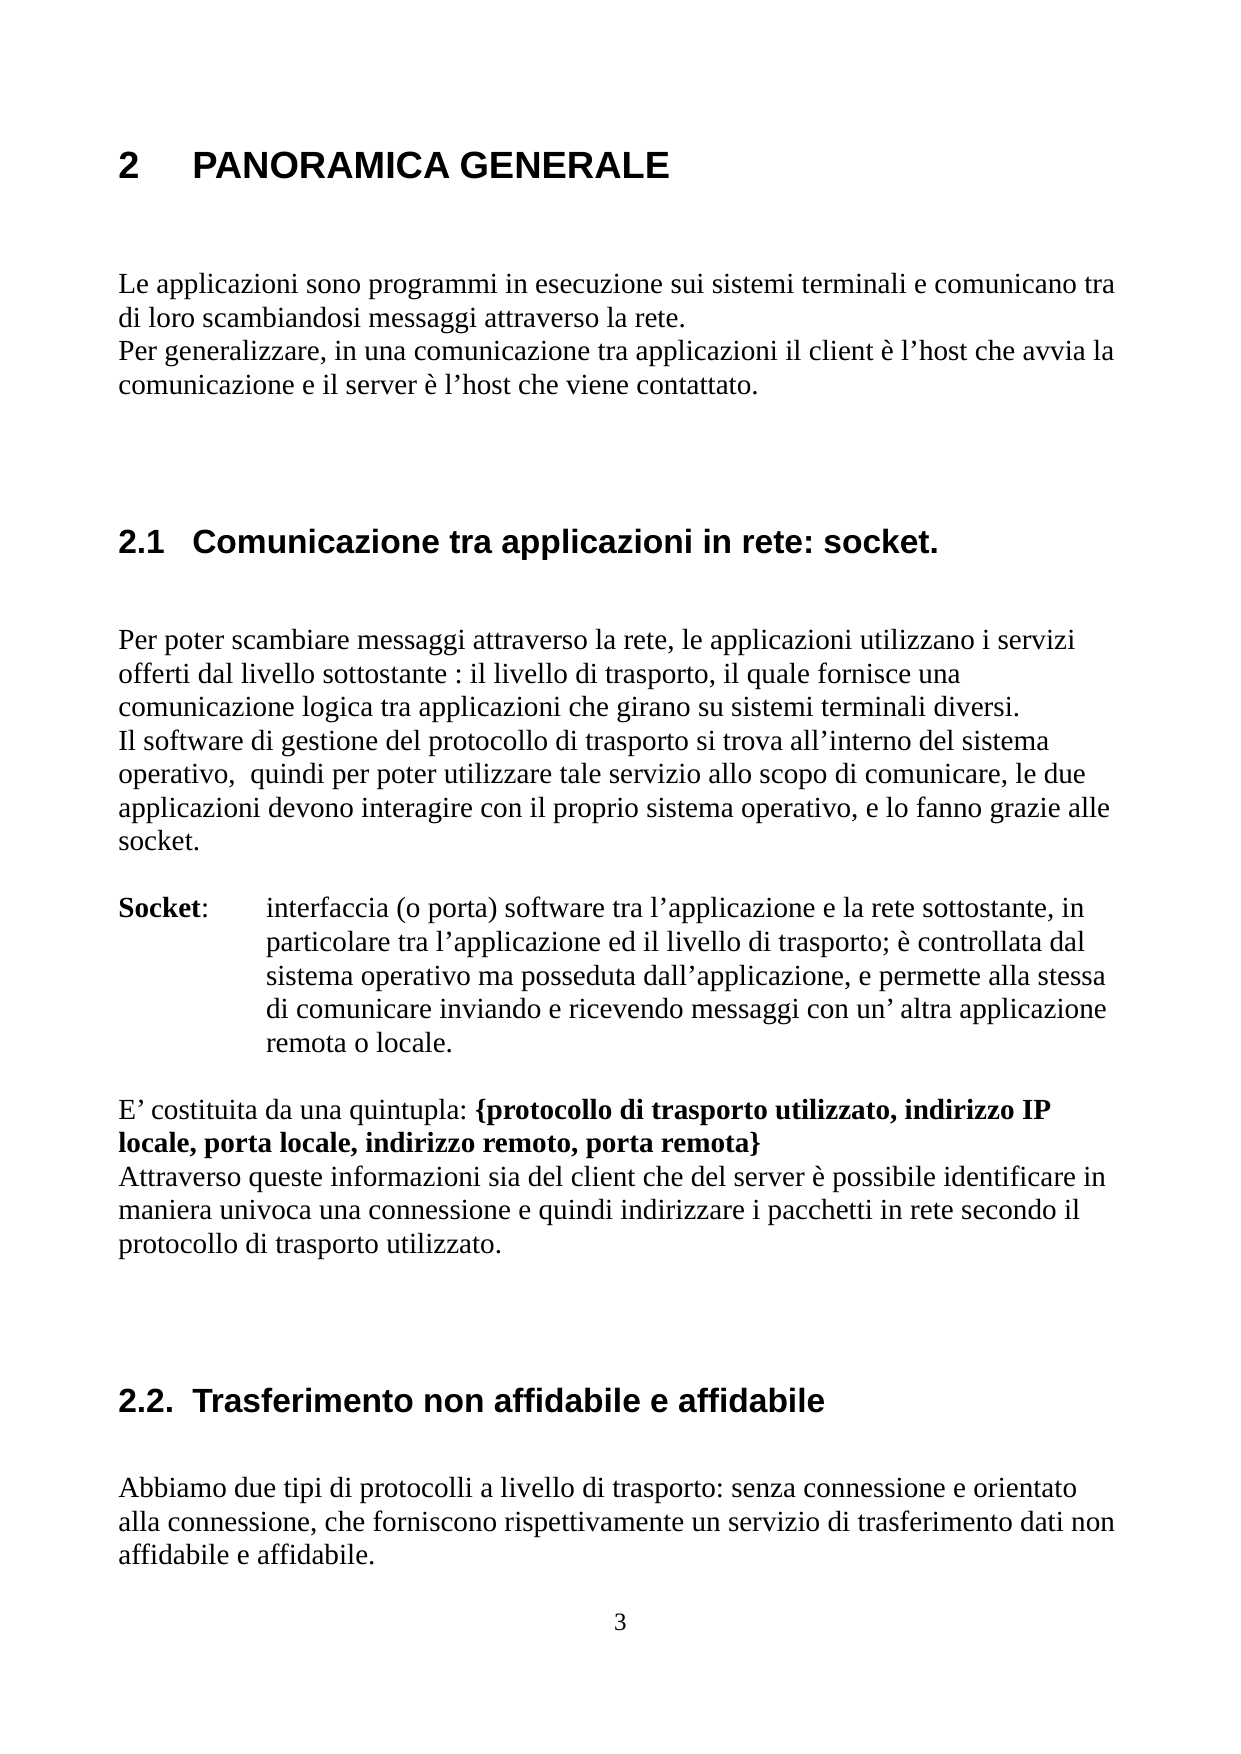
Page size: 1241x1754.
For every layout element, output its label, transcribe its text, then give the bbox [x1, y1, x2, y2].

text E’ costituita da una quintupla: {protocollo di trasporto utilizzato, indirizzo IP locale, porta locale, indirizzo remoto, porta remota} [118, 1092, 1122, 1159]
subtitle 2 PANORAMICA GENERALE [118, 143, 1122, 187]
subtitle 2.1 Comunicazione tra applicazioni in rete: socket. [118, 522, 1122, 561]
text Per poter scambiare messaggi attraverso la rete, le applicazioni utilizzano i servizi offerti dal livello sottostante : il livello di trasporto, il quale fornisce una comunicazione logica tra applicazioni che girano su sistemi terminali diversi. [118, 622, 1122, 723]
text Abbiamo due tipi di protocolli a livello di trasporto: senza connessione e orientato alla connessione, che forniscono rispettivamente un servizio di trasferimento dati non affidabile e affidabile. [118, 1470, 1122, 1571]
text Per generalizzare, in una comunicazione tra applicazioni il client è l’host che avvia la comunicazione e il server è l’host che viene contattato. [118, 333, 1122, 401]
text Le applicazioni sono programmi in esecuzione sui sistemi terminali e comunicano tra di loro scambiandosi messaggi attraverso la rete. [118, 266, 1122, 333]
text Il software di gestione del protocollo di trasporto si trova all’interno del sistema operativo, quindi per poter utilizzare tale servizio allo scopo di comunicare, le due applicazioni devono interagire con il proprio sistema operativo, e lo fanno grazie alle socket. [118, 723, 1122, 857]
subtitle 2.2. Trasferimento non affidabile e affidabile [118, 1381, 1122, 1419]
text Socket: interfaccia (o porta) software tra l’applicazione e la rete sottostante, in particolare tra l’applicazione ed il livello di trasporto; è controllata dal sistema operativo ma posseduta dall’applicazione, e permette alla stessa di comunicare inviando e ricevendo messaggi con un’ altra applicazione remota o locale. [118, 891, 1122, 1058]
text Attraverso queste informazioni sia del client che del server è possibile identificare in maniera univoca una connessione e quindi indirizzare i pacchetti in rete secondo il protocollo di trasporto utilizzato. [118, 1159, 1122, 1259]
